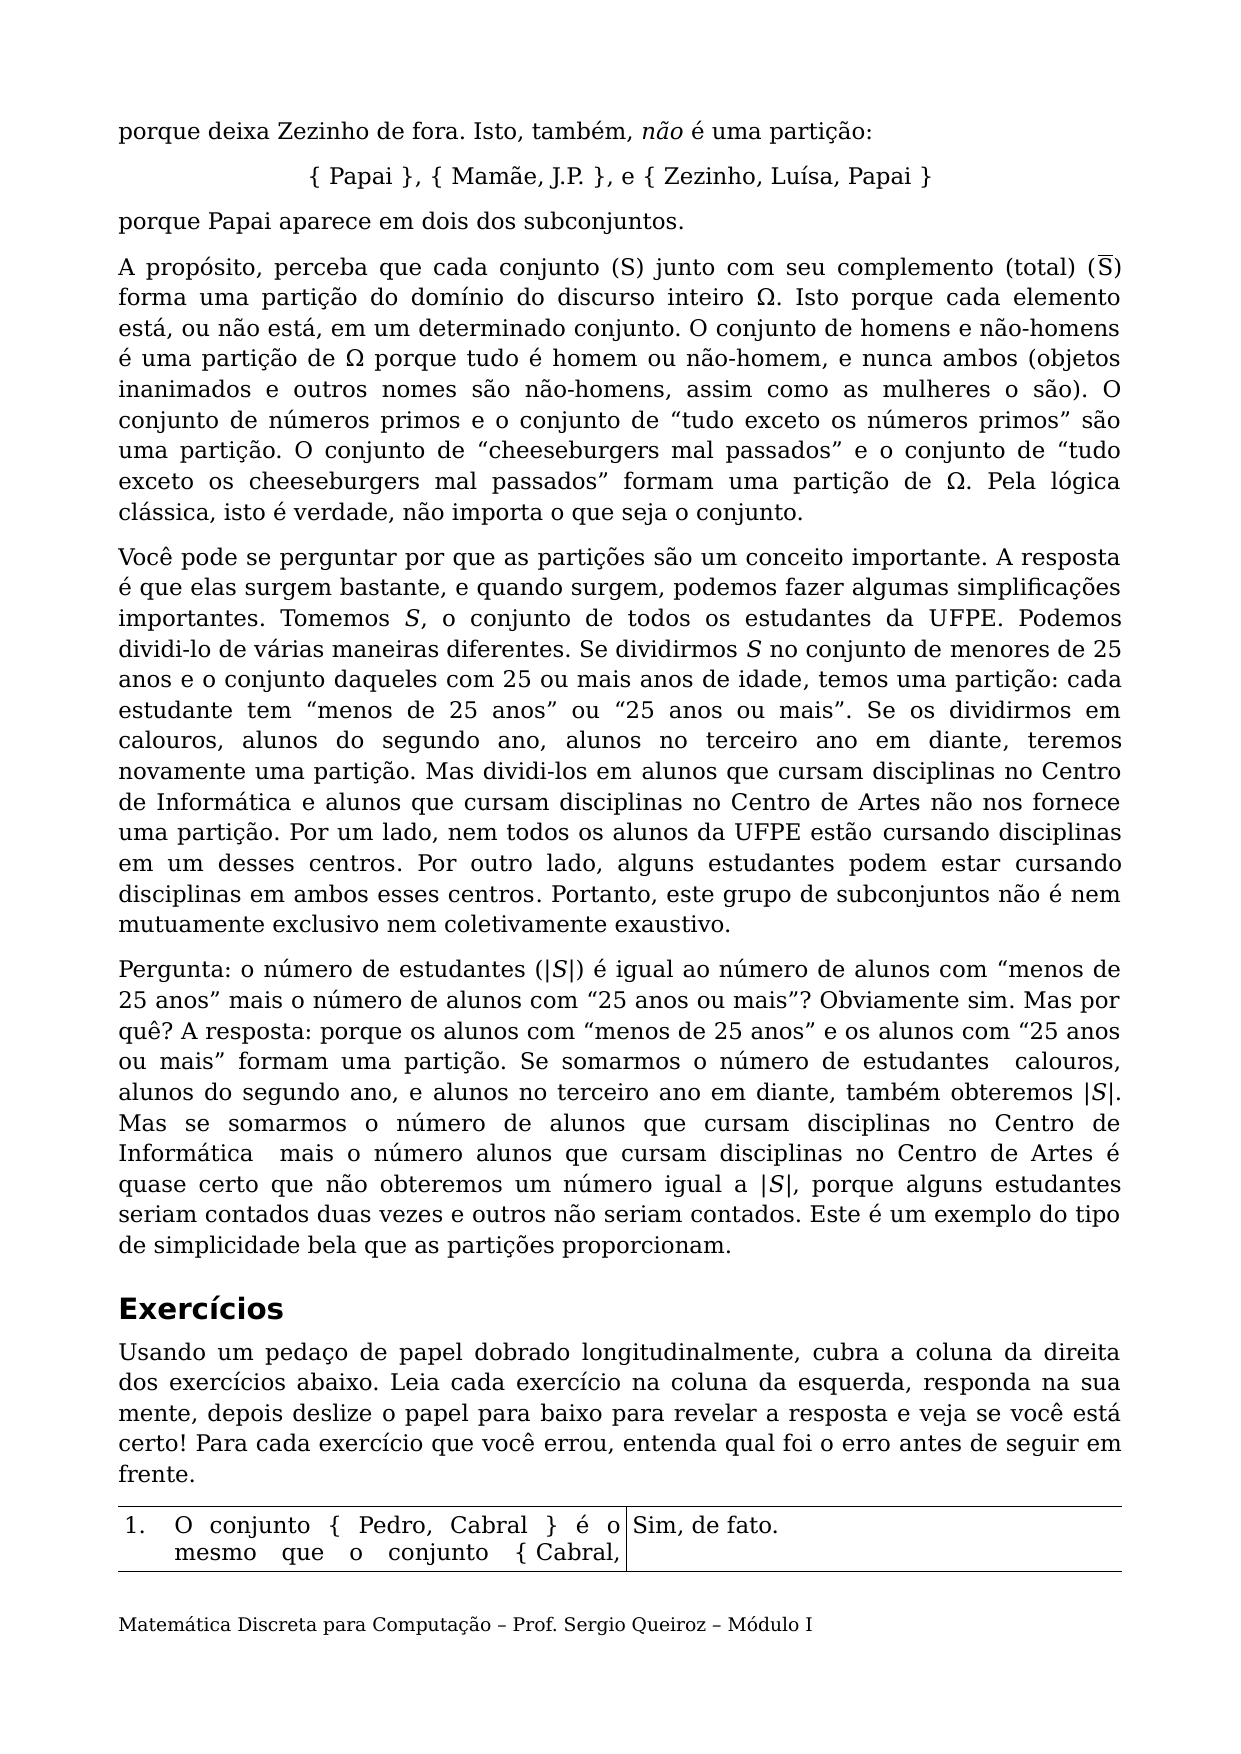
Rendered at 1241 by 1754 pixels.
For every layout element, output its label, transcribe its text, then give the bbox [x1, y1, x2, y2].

text porque deixa Zezinho de fora. Isto, também, não é uma partição: [118, 118, 1122, 145]
text A propósito, perceba que cada conjunto (S) junto com seu complemento (total) (S) forma uma partição do domínio do discurso inteiro Ω. Isto porque cada elemento está, ou não está, em um determinado conjunto. O conjunto de homens e não-homens é uma partição de Ω porque tudo é homem ou não-homem, e nunca ambos (objetos inanimados e outros nomes são não-homens, assim como as mulheres o são). O conjunto de números primos e o conjunto de “tudo exceto os números primos” são uma partição. O conjunto de “cheeseburgers mal passados” e o conjunto de “tudo exceto os cheeseburgers mal passados” formam uma partição de Ω. Pela lógica clássica, isto é verdade, não importa o que seja o conjunto. [118, 254, 1122, 525]
table_header 1. [118, 1507, 168, 1571]
text Pergunta: o número de estudantes (|S|) é igual ao número de alunos com “menos de 25 anos” mais o número de alunos com “25 anos ou mais”? Obviamente sim. Mas por quê? A resposta: porque os alunos com “menos de 25 anos” e os alunos com “25 anos ou mais” formam uma partição. Se somarmos o número de estudantes calouros, alunos do segundo ano, e alunos no terceiro ano em diante, também obteremos |S|. Mas se somarmos o número de alunos que cursam disciplinas no Centro de Informática mais o número alunos que cursam disciplinas no Centro de Artes é quase certo que não obteremos um número igual a |S|, porque alguns estudantes seriam contados duas vezes e outros não seriam contados. Este é um exemplo do tipo de simplicidade bela que as partições proporcionam. [118, 957, 1122, 1259]
table_header Sim, de fato. [627, 1507, 1122, 1571]
text porque Papai aparece em dois dos subconjuntos. [118, 208, 1122, 235]
table_header O conjunto { Pedro, Cabral } é o mesmo que o conjunto { Cabral, [168, 1507, 626, 1571]
text { Papai }, { Mamãe, J.P. }, e { Zezinho, Luísa, Papai } [118, 163, 1122, 190]
text Usando um pedaço de papel dobrado longitudinalmente, cubra a coluna da direita dos exercícios abaixo. Leia cada exercício na coluna da esquerda, responda na sua mente, depois deslize o papel para baixo para revelar a resposta e veja se você está certo! Para cada exercício que você errou, entenda qual foi o erro antes de seguir em frente. [118, 1339, 1122, 1488]
subtitle Exercícios [118, 1292, 1122, 1326]
text Você pode se perguntar por que as partições são um conceito importante. A resposta é que elas surgem bastante, e quando surgem, podemos fazer algumas simplificações importantes. Tomemos S, o conjunto de todos os estudantes da UFPE. Podemos dividi-lo de várias maneiras diferentes. Se dividirmos S no conjunto de menores de 25 anos e o conjunto daqueles com 25 ou mais anos de idade, temos uma partição: cada estudante tem “menos de 25 anos” ou “25 anos ou mais”. Se os dividirmos em calouros, alunos do segundo ano, alunos no terceiro ano em diante, teremos novamente uma partição. Mas dividi-los em alunos que cursam disciplinas no Centro de Informática e alunos que cursam disciplinas no Centro de Artes não nos fornece uma partição. Por um lado, nem todos os alunos da UFPE estão cursando disciplinas em um desses centros. Por outro lado, alguns estudantes podem estar cursando disciplinas em ambos esses centros. Portanto, este grupo de subconjuntos não é nem mutuamente exclusivo nem coletivamente exaustivo. [118, 544, 1122, 938]
